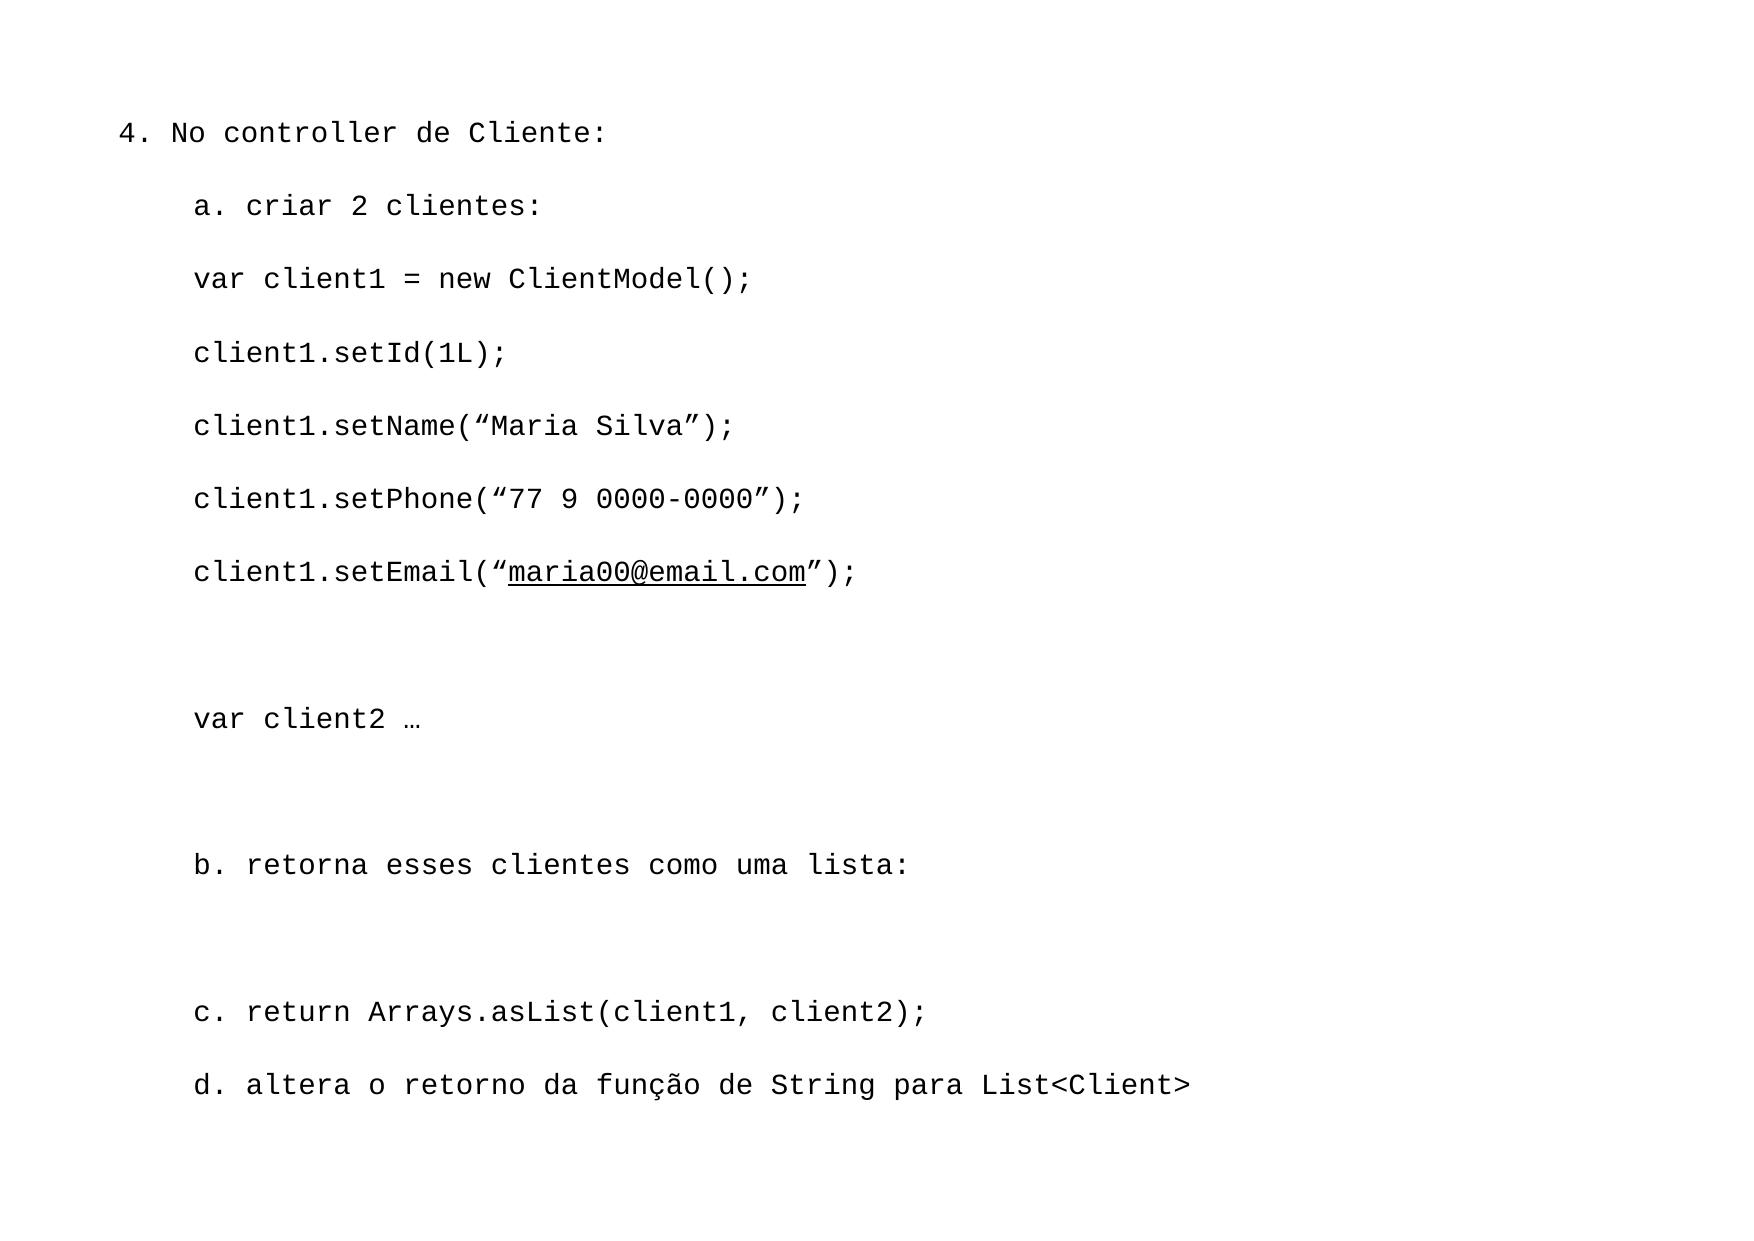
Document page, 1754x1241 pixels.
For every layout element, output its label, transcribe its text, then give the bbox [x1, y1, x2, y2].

text client1.setEmail(“maria00@email.com”); [193, 557, 1636, 591]
text a. criar 2 clientes: [193, 191, 1636, 224]
text var client2 … [193, 704, 1636, 737]
text c. return Arrays.asList(client1, client2); [193, 997, 1636, 1030]
text client1.setPhone(“77 9 0000-0000”); [193, 484, 1636, 517]
text var client1 = new ClientModel(); [193, 264, 1636, 298]
text 4. No controller de Cliente: [118, 118, 1636, 151]
text client1.setId(1L); [193, 338, 1636, 371]
text b. retorna esses clientes como uma lista: [193, 850, 1636, 883]
text d. altera o retorno da função de String para List<Client> [193, 1070, 1636, 1103]
text client1.setName(“Maria Silva”); [193, 411, 1636, 444]
